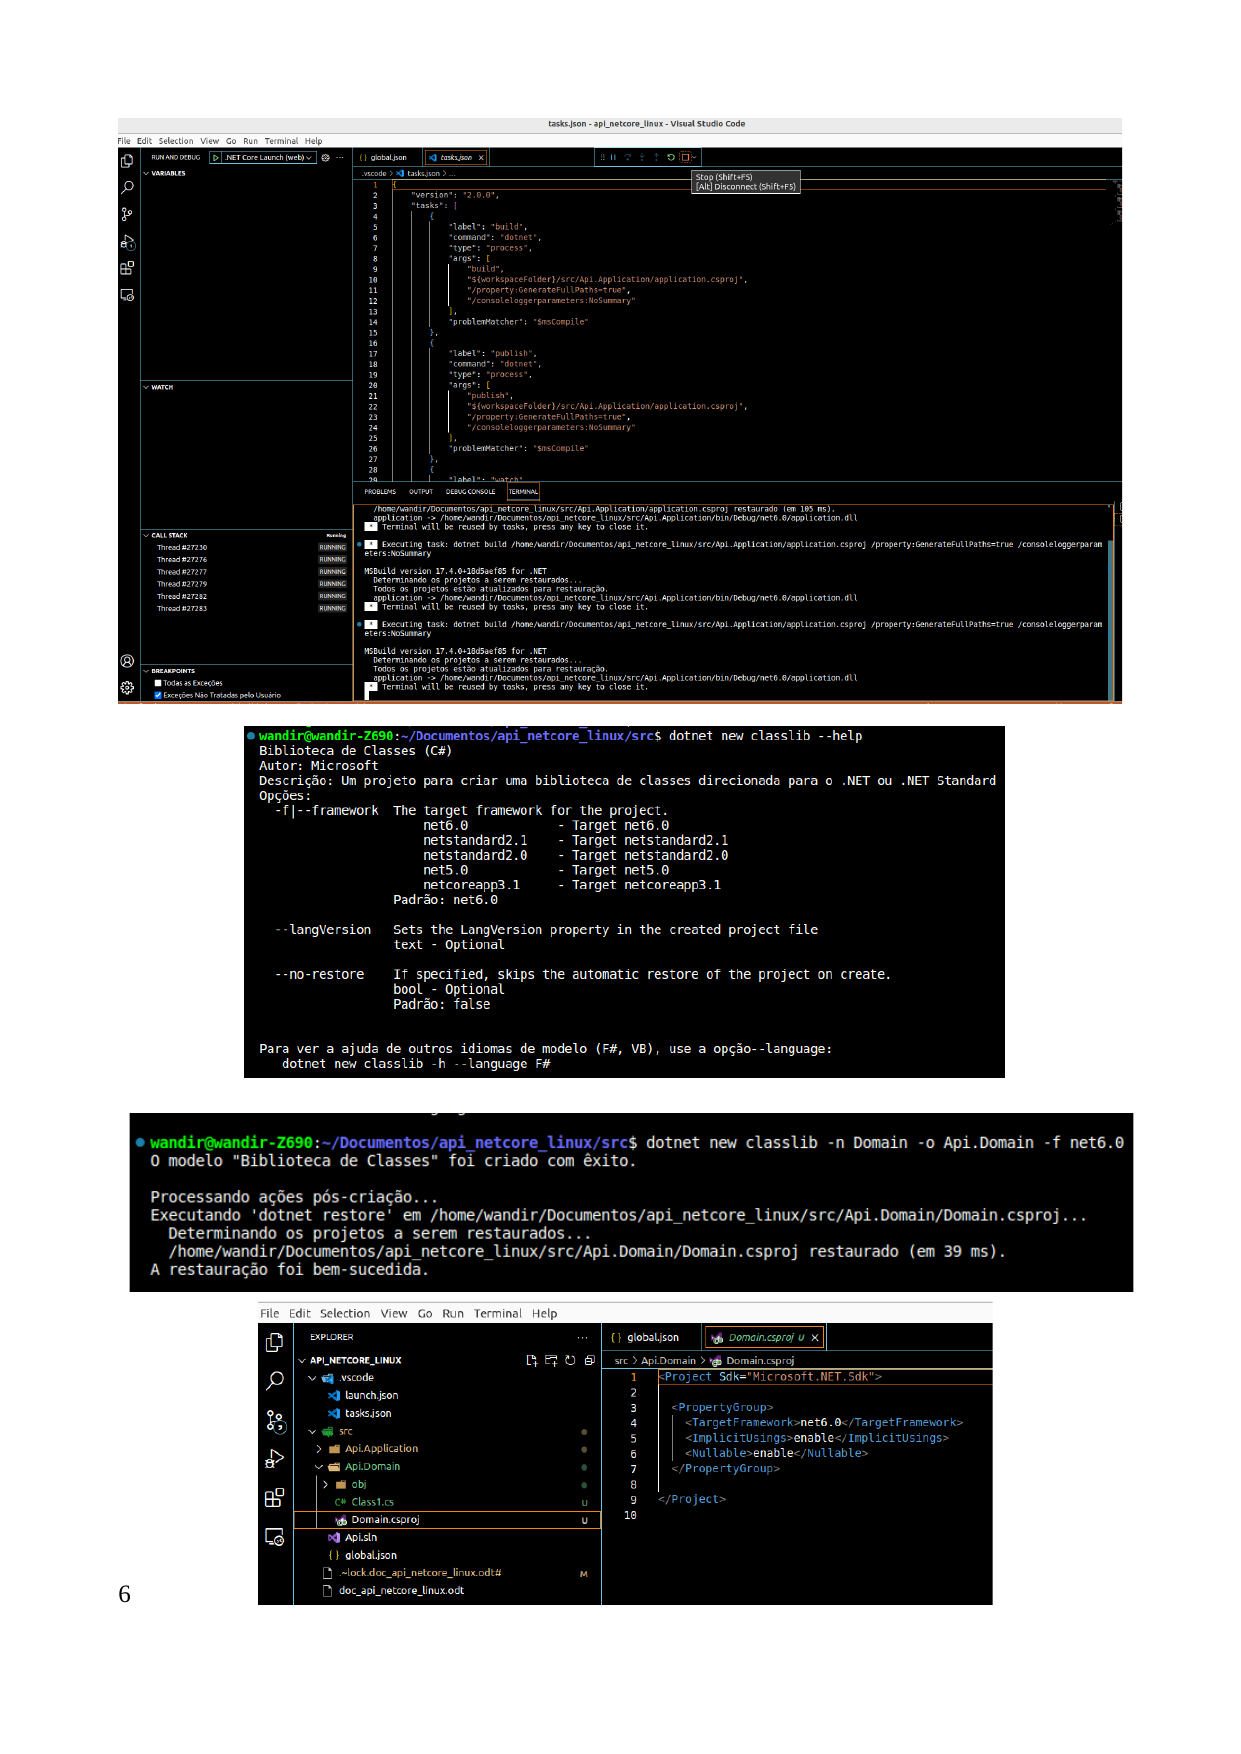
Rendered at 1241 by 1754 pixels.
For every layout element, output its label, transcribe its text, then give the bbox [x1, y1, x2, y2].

picture [244, 726, 1005, 1078]
picture [258, 1301, 993, 1605]
picture [118, 118, 1123, 704]
picture [129, 1113, 1134, 1292]
text 6 [118, 1579, 1122, 1607]
